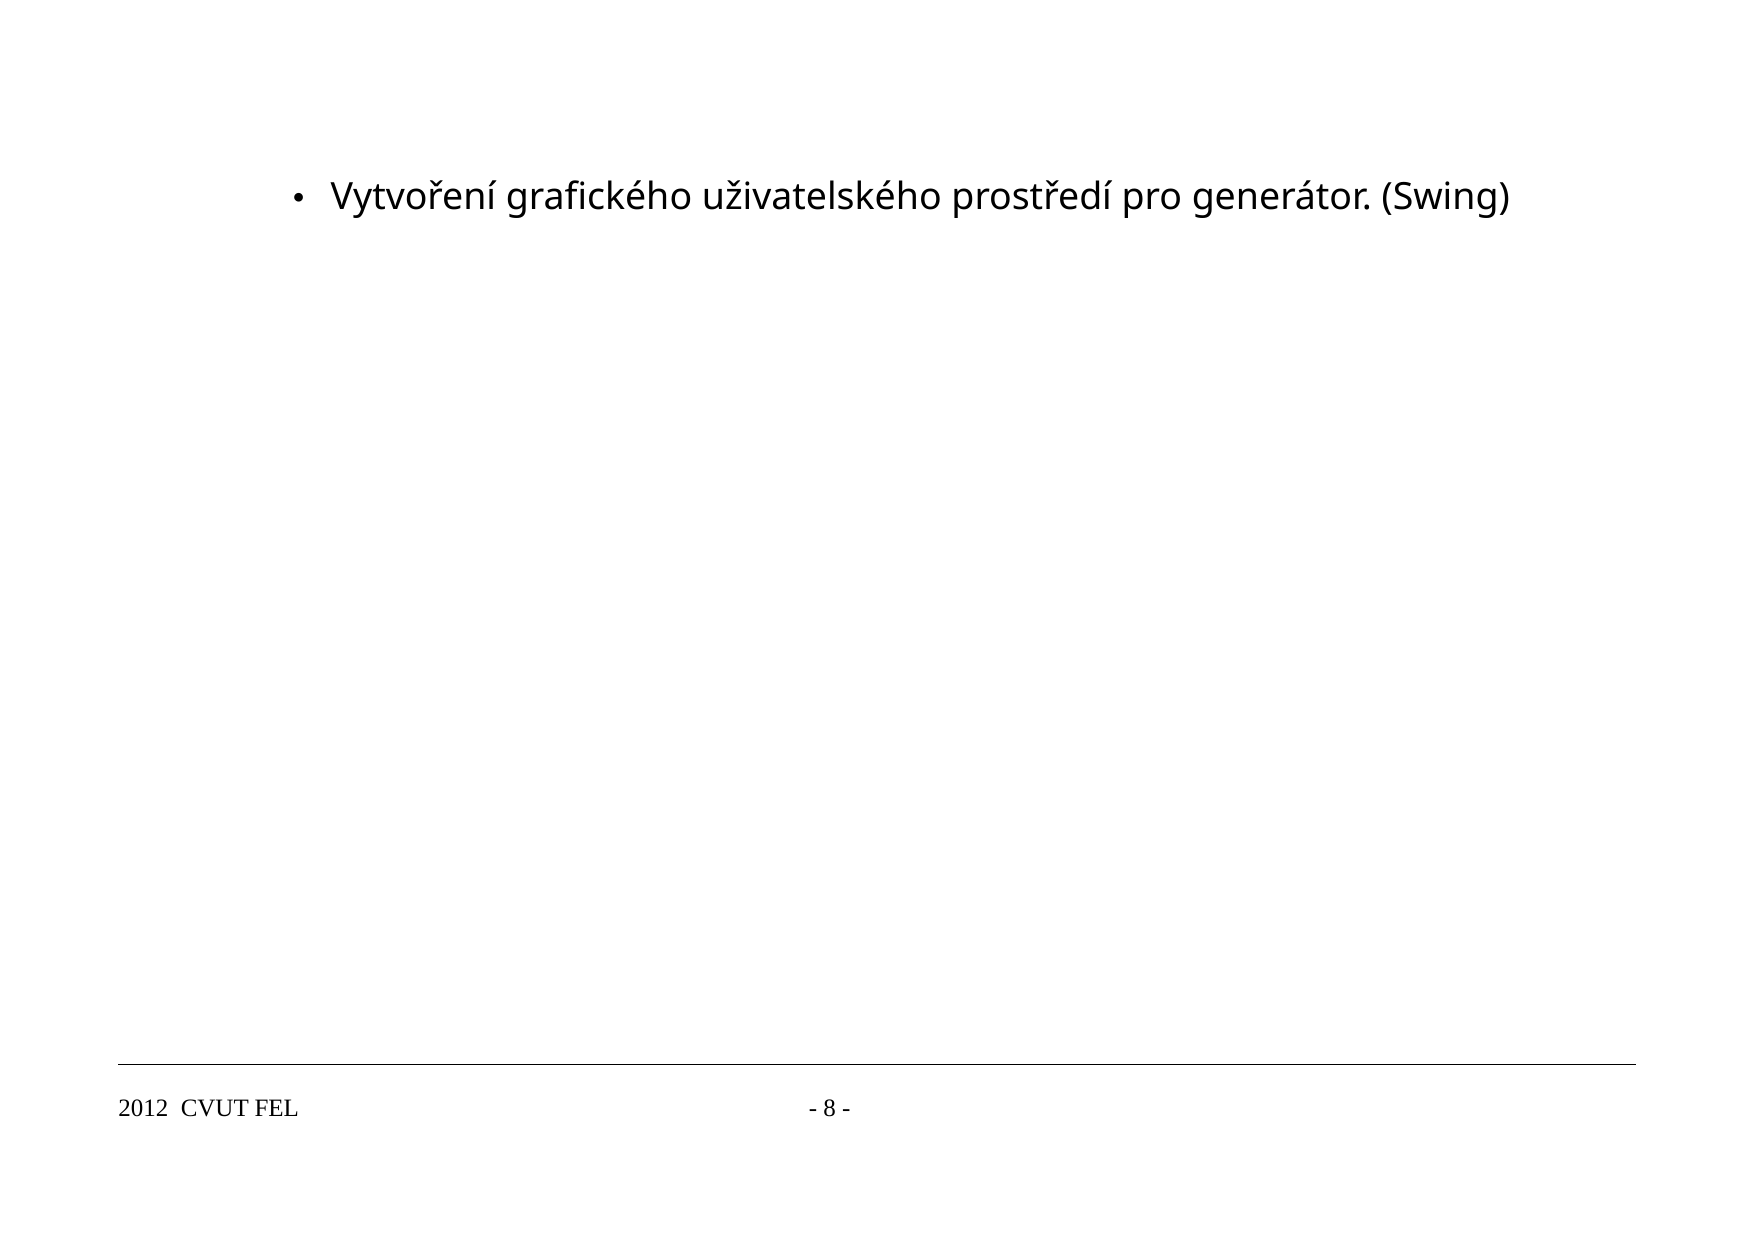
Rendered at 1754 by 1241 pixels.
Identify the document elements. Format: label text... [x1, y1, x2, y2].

list Vytvoření grafického uživatelského prostředí pro generátor. (Swing) [293, 169, 1636, 220]
